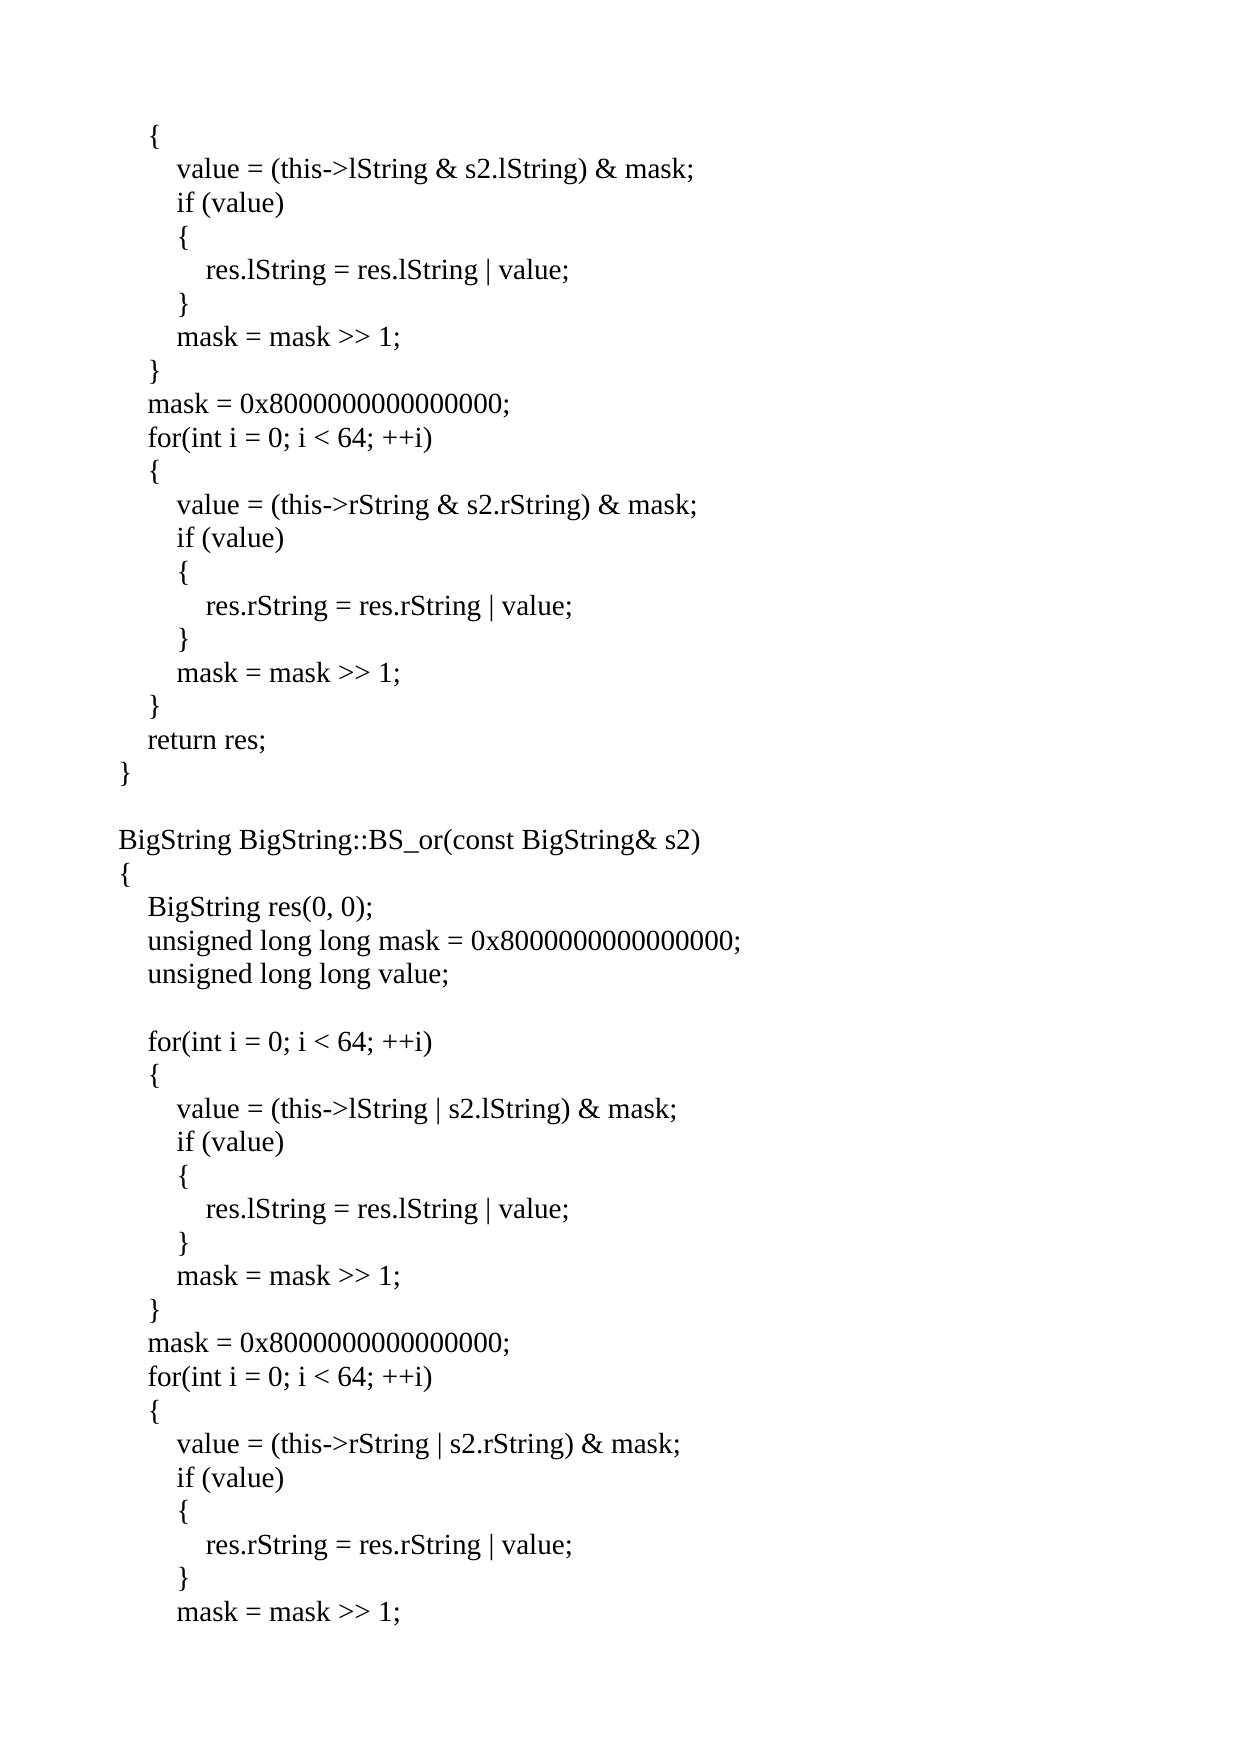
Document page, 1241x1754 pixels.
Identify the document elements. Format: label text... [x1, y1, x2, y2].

text BigString BigString::BS_or(const BigString& s2) [118, 822, 1122, 856]
text for(int i = 0; i < 64; ++i) [118, 420, 1122, 453]
text return res; [118, 722, 1122, 755]
text if (value) [118, 521, 1122, 554]
text { [118, 219, 1122, 252]
text { [118, 118, 1122, 152]
text } [118, 755, 1122, 789]
text } [118, 286, 1122, 319]
text } [118, 1292, 1122, 1326]
text } [118, 621, 1122, 655]
text value = (this->lString | s2.lString) & mask; [118, 1091, 1122, 1124]
text res.rString = res.rString | value; [118, 1527, 1122, 1560]
text res.rString = res.rString | value; [118, 588, 1122, 621]
text res.lString = res.lString | value; [118, 252, 1122, 286]
text mask = mask >> 1; [118, 1258, 1122, 1292]
text if (value) [118, 1124, 1122, 1158]
text mask = 0x8000000000000000; [118, 1326, 1122, 1359]
text { [118, 856, 1122, 889]
text for(int i = 0; i < 64; ++i) [118, 1359, 1122, 1393]
text { [118, 1393, 1122, 1426]
text BigString res(0, 0); [118, 889, 1122, 923]
text for(int i = 0; i < 64; ++i) [118, 1024, 1122, 1057]
text mask = mask >> 1; [118, 319, 1122, 353]
text unsigned long long mask = 0x8000000000000000; [118, 923, 1122, 957]
text } [118, 688, 1122, 722]
text res.lString = res.lString | value; [118, 1191, 1122, 1225]
text mask = mask >> 1; [118, 655, 1122, 688]
text { [118, 1158, 1122, 1191]
text } [118, 353, 1122, 386]
text unsigned long long value; [118, 957, 1122, 990]
text if (value) [118, 185, 1122, 219]
text { [118, 453, 1122, 487]
text } [118, 1225, 1122, 1258]
text if (value) [118, 1460, 1122, 1493]
text mask = 0x8000000000000000; [118, 386, 1122, 420]
text mask = mask >> 1; [118, 1594, 1122, 1627]
text { [118, 1057, 1122, 1091]
text { [118, 1493, 1122, 1527]
text } [118, 1560, 1122, 1594]
text value = (this->rString & s2.rString) & mask; [118, 487, 1122, 521]
text value = (this->lString & s2.lString) & mask; [118, 152, 1122, 185]
text { [118, 554, 1122, 588]
text value = (this->rString | s2.rString) & mask; [118, 1426, 1122, 1460]
